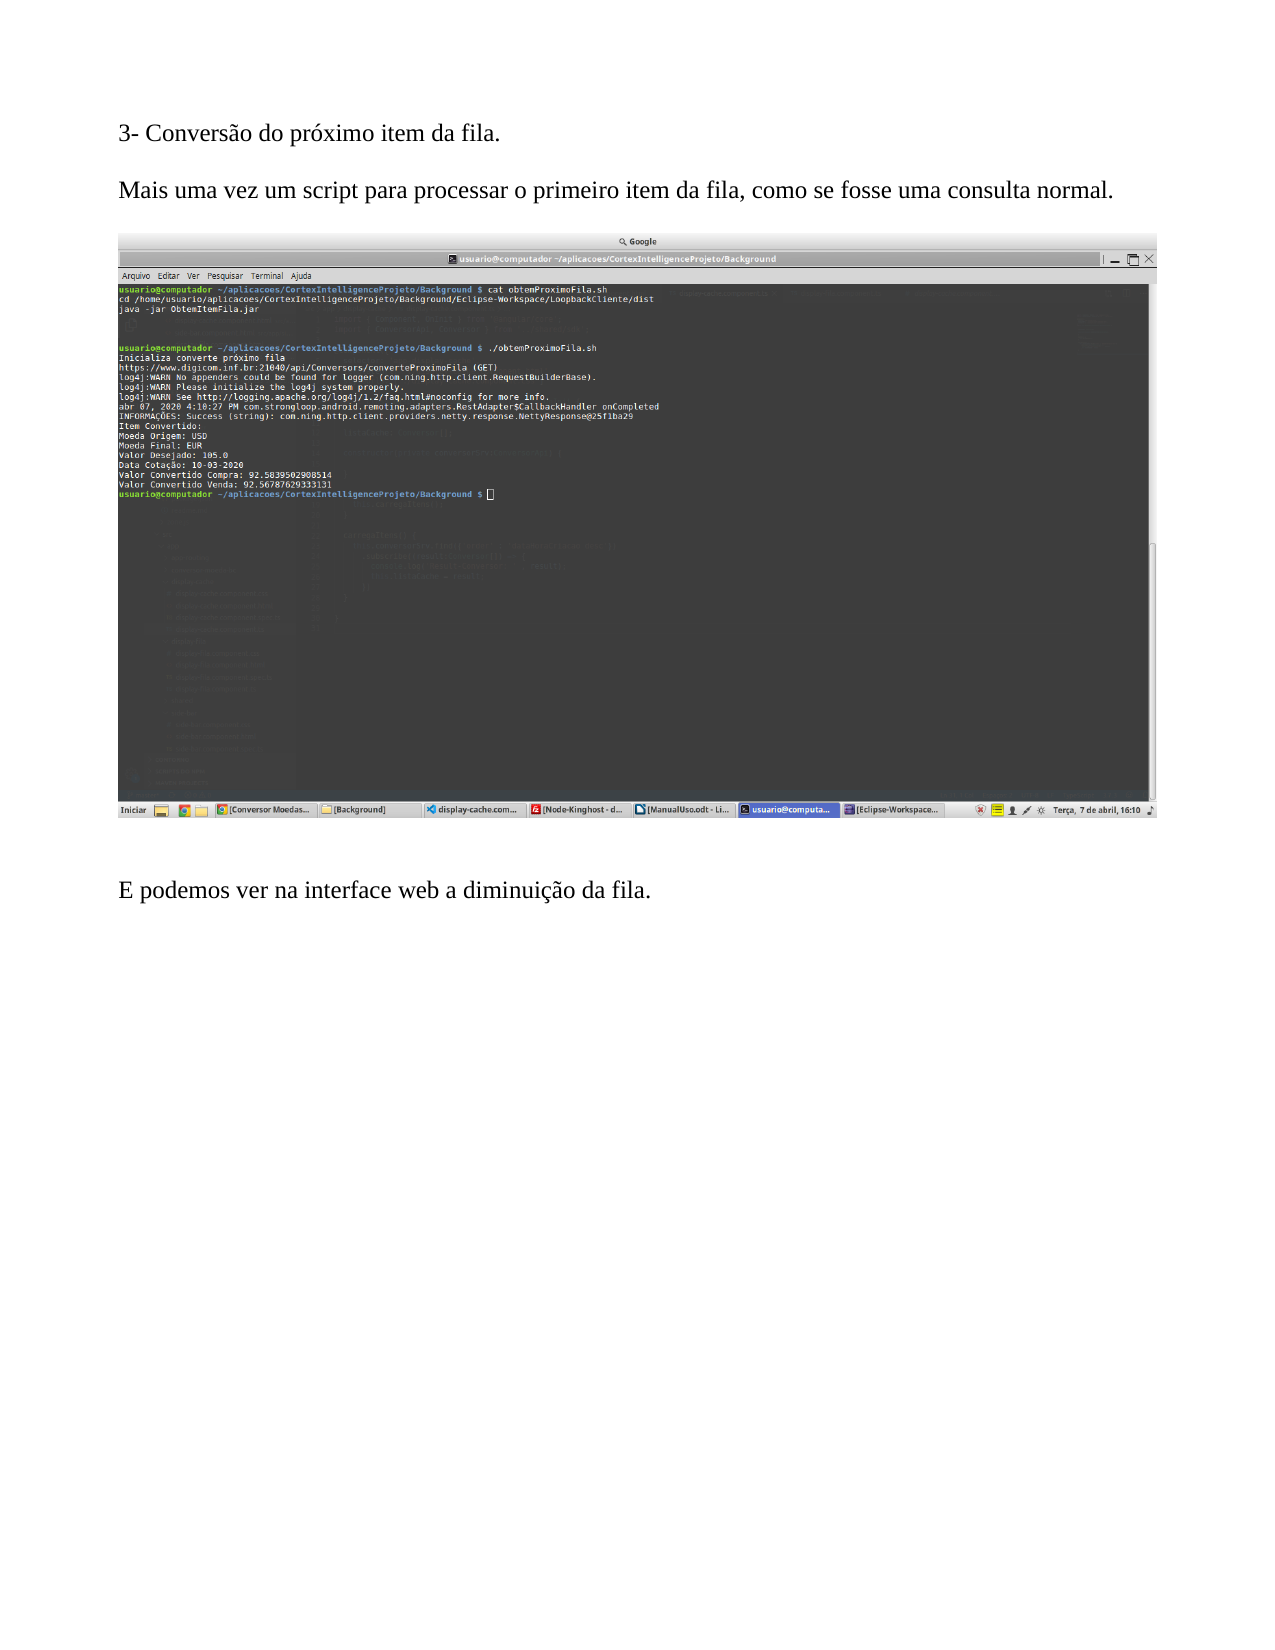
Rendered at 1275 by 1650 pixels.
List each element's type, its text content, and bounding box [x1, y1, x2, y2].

text 3- Conversão do próximo item da fila. [118, 118, 1157, 147]
text E podemos ver na interface web a diminuição da fila. [118, 875, 1157, 904]
picture [118, 233, 1157, 818]
text Mais uma vez um script para processar o primeiro item da fila, como se fosse uma consulta normal. [118, 176, 1157, 204]
